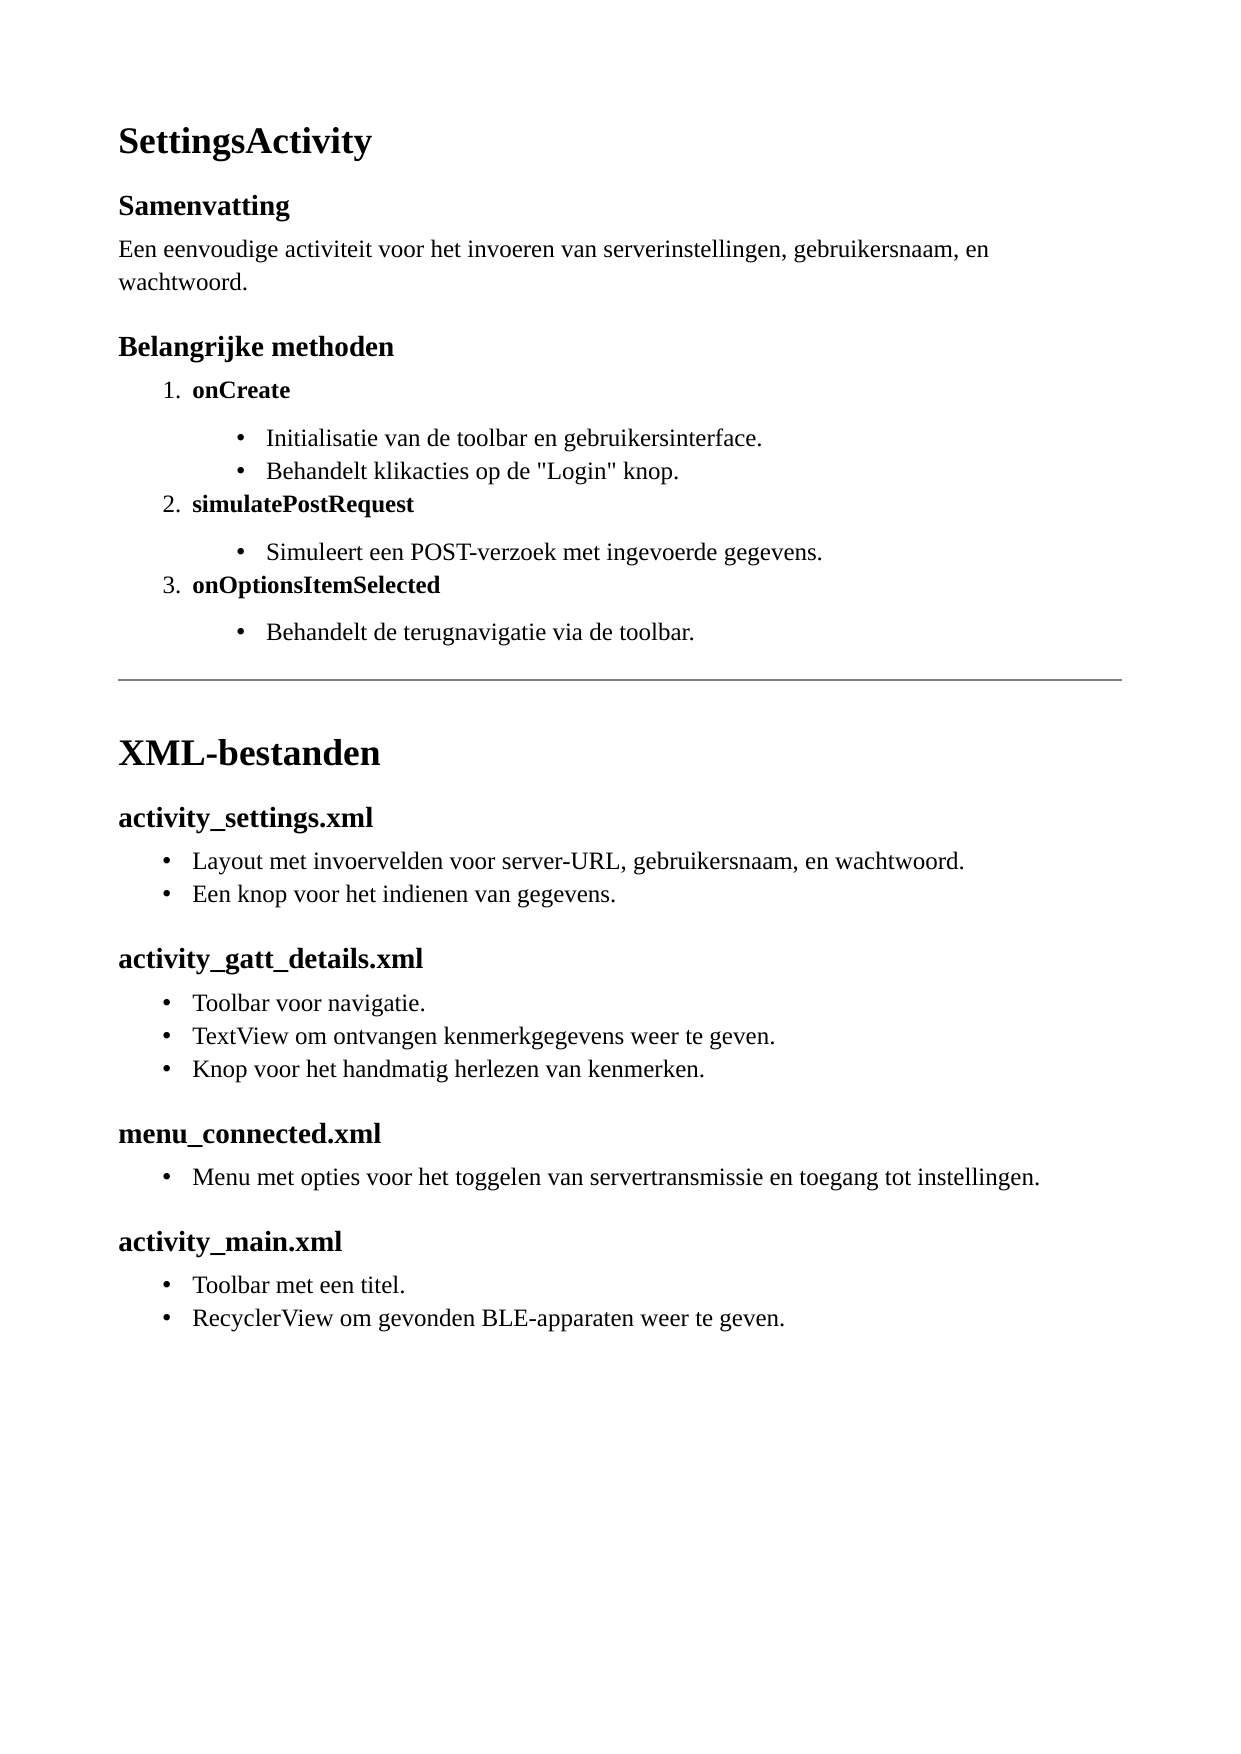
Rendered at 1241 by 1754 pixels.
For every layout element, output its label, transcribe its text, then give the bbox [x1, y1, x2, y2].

subtitle XML-bestanden [118, 730, 1122, 773]
list Layout met invoervelden voor server-URL, gebruikersnaam, en wachtwoord. [162, 846, 1122, 875]
list Toolbar voor navigatie. [162, 988, 1122, 1016]
list Toolbar met een titel. [162, 1270, 1122, 1299]
text Een eenvoudige activiteit voor het invoeren van serverinstellingen, gebruikersnaam, en wachtwoord. [118, 234, 1122, 296]
subtitle activity_main.xml [118, 1224, 1122, 1258]
list RecyclerView om gevonden BLE-apparaten weer te geven. [162, 1303, 1122, 1332]
list Knop voor het handmatig herlezen van kenmerken. [162, 1054, 1122, 1082]
list Behandelt de terugnavigatie via de toolbar. [236, 617, 1122, 646]
subtitle SettingsActivity [118, 118, 1122, 161]
subtitle activity_settings.xml [118, 800, 1122, 834]
subtitle Belangrijke methoden [118, 329, 1122, 363]
list Een knop voor het indienen van gegevens. [162, 879, 1122, 908]
list Initialisatie van de toolbar en gebruikersinterface. [236, 423, 1122, 452]
subtitle activity_gatt_details.xml [118, 942, 1122, 975]
list Simuleert een POST-verzoek met ingevoerde gegevens. [236, 537, 1122, 566]
list onCreate [162, 376, 1122, 404]
list Menu met opties voor het toggelen van servertransmissie en toegang tot instellingen. [162, 1162, 1122, 1191]
list onOptionsItemSelected [162, 570, 1122, 599]
subtitle Samenvatting [118, 188, 1122, 222]
list simulatePostRequest [162, 489, 1122, 518]
subtitle menu_connected.xml [118, 1116, 1122, 1149]
list TextView om ontvangen kenmerkgegevens weer te geven. [162, 1021, 1122, 1049]
list Behandelt klikacties op de "Login" knop. [236, 456, 1122, 485]
